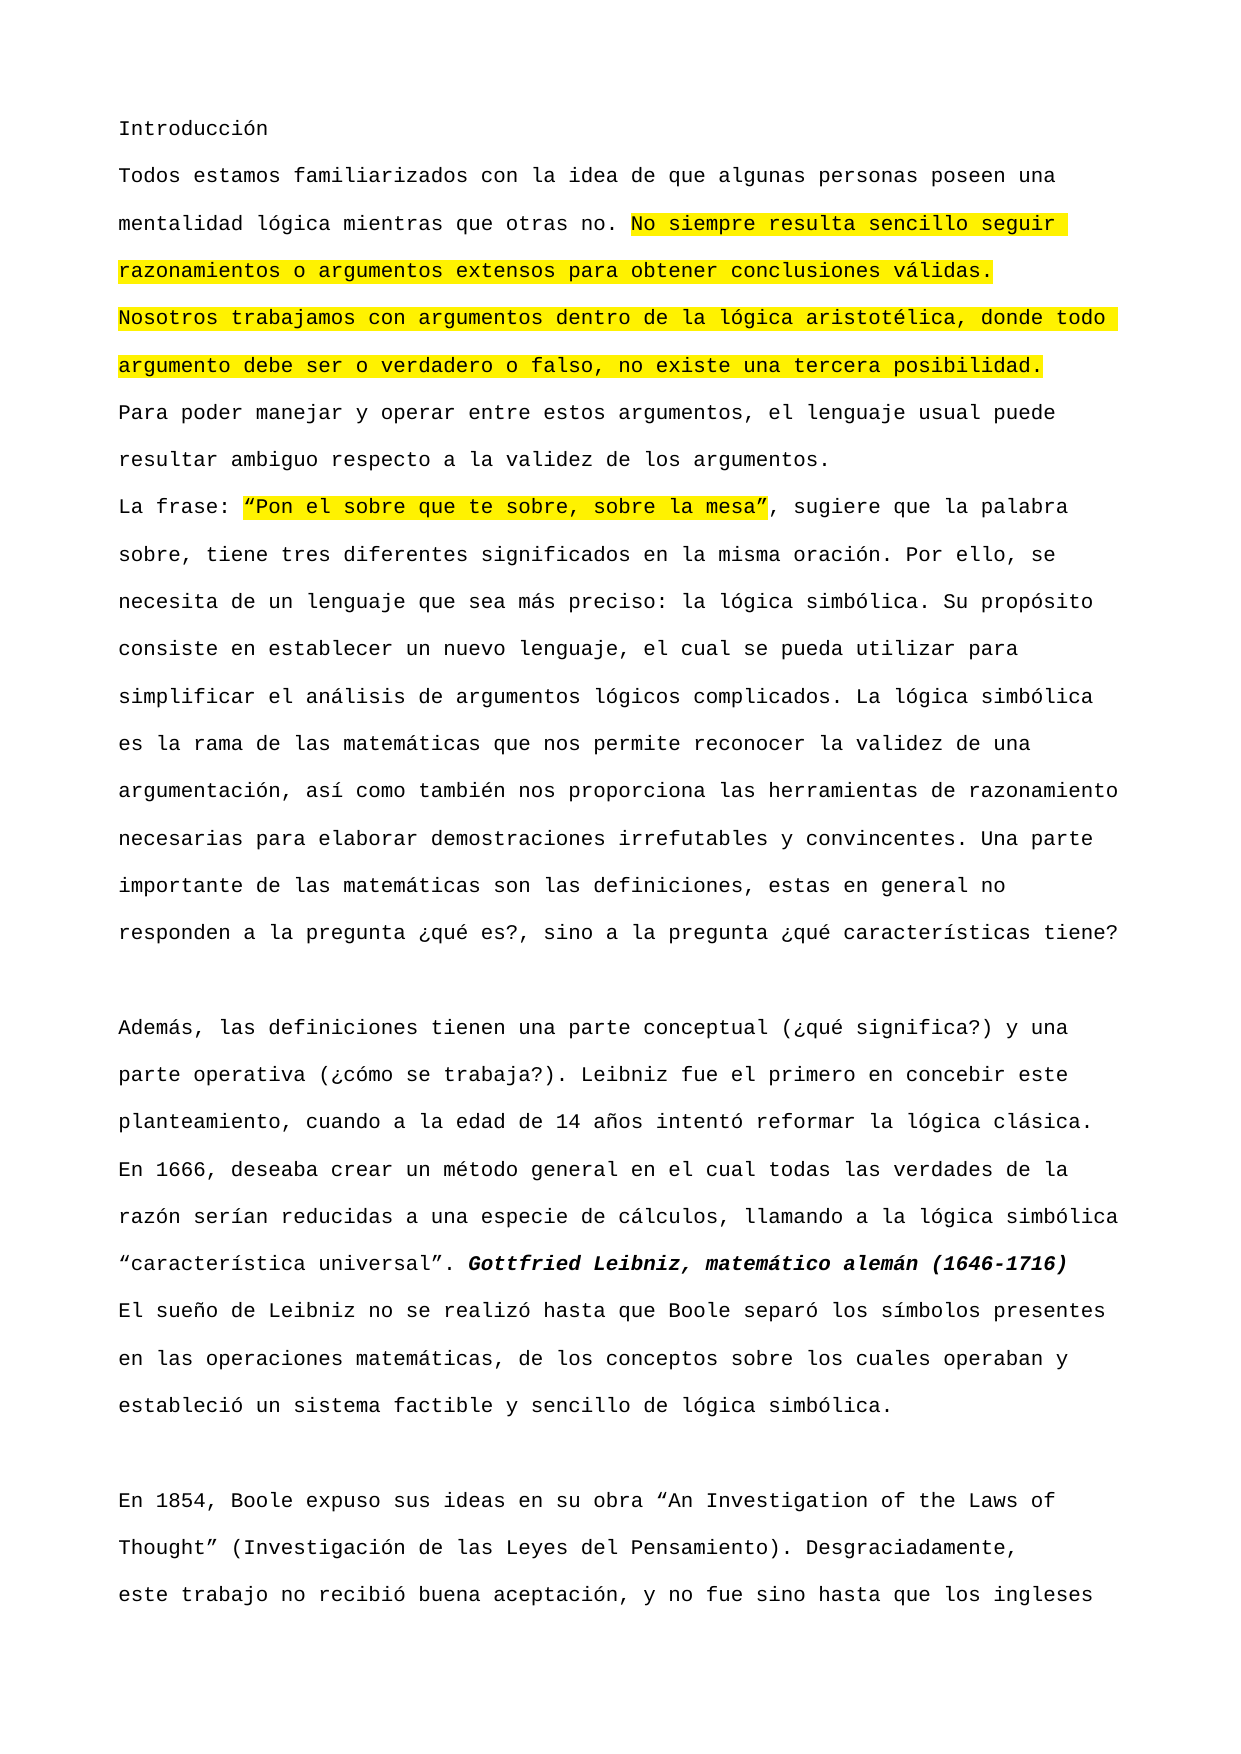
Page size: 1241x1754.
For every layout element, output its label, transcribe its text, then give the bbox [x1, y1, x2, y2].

text En 1854, Boole expuso sus ideas en su obra “An Investigation of the Laws of Thought” (Investigación de las Leyes del Pensamiento). Desgraciadamente, [118, 1489, 1122, 1561]
text La frase: “Pon el sobre que te sobre, sobre la mesa”, sugiere que la palabra sobre, tiene tres diferentes significados en la misma oración. Por ello, se necesita de un lenguaje que sea más preciso: la lógica simbólica. Su propósito consiste en establecer un nuevo lenguaje, el cual se pueda utilizar para simplificar el análisis de argumentos lógicos complicados. La lógica simbólica es la rama de las matemáticas que nos permite reconocer la validez de una argumentación, así como también nos proporciona las herramientas de razonamiento necesarias para elaborar demostraciones irrefutables y convincentes. Una parte importante de las matemáticas son las definiciones, estas en general no responden a la pregunta ¿qué es?, sino a la pregunta ¿qué características tiene? [118, 496, 1122, 946]
text Además, las definiciones tienen una parte conceptual (¿qué significa?) y una parte operativa (¿cómo se trabaja?). Leibniz fue el primero en concebir este planteamiento, cuando a la edad de 14 años intentó reformar la lógica clásica. En 1666, deseaba crear un método general en el cual todas las verdades de la razón serían reducidas a una especie de cálculos, llamando a la lógica simbólica “característica universal”. Gottfried Leibniz, matemático alemán (1646-1716) [118, 1017, 1122, 1277]
text Para poder manejar y operar entre estos argumentos, el lenguaje usual puede resultar ambiguo respecto a la validez de los argumentos. [118, 402, 1122, 473]
text este trabajo no recibió buena aceptación, y no fue sino hasta que los ingleses [118, 1584, 1122, 1608]
text Nosotros trabajamos con argumentos dentro de la lógica aristotélica, donde todo argumento debe ser o verdadero o falso, no existe una tercera posibilidad. [118, 307, 1122, 378]
text Todos estamos familiarizados con la idea de que algunas personas poseen una mentalidad lógica mientras que otras no. No siempre resulta sencillo seguir razonamientos o argumentos extensos para obtener conclusiones válidas. [118, 165, 1122, 284]
text El sueño de Leibniz no se realizó hasta que Boole separó los símbolos presentes en las operaciones matemáticas, de los conceptos sobre los cuales operaban y estableció un sistema factible y sencillo de lógica simbólica. [118, 1300, 1122, 1419]
text Introducción [118, 118, 1122, 142]
